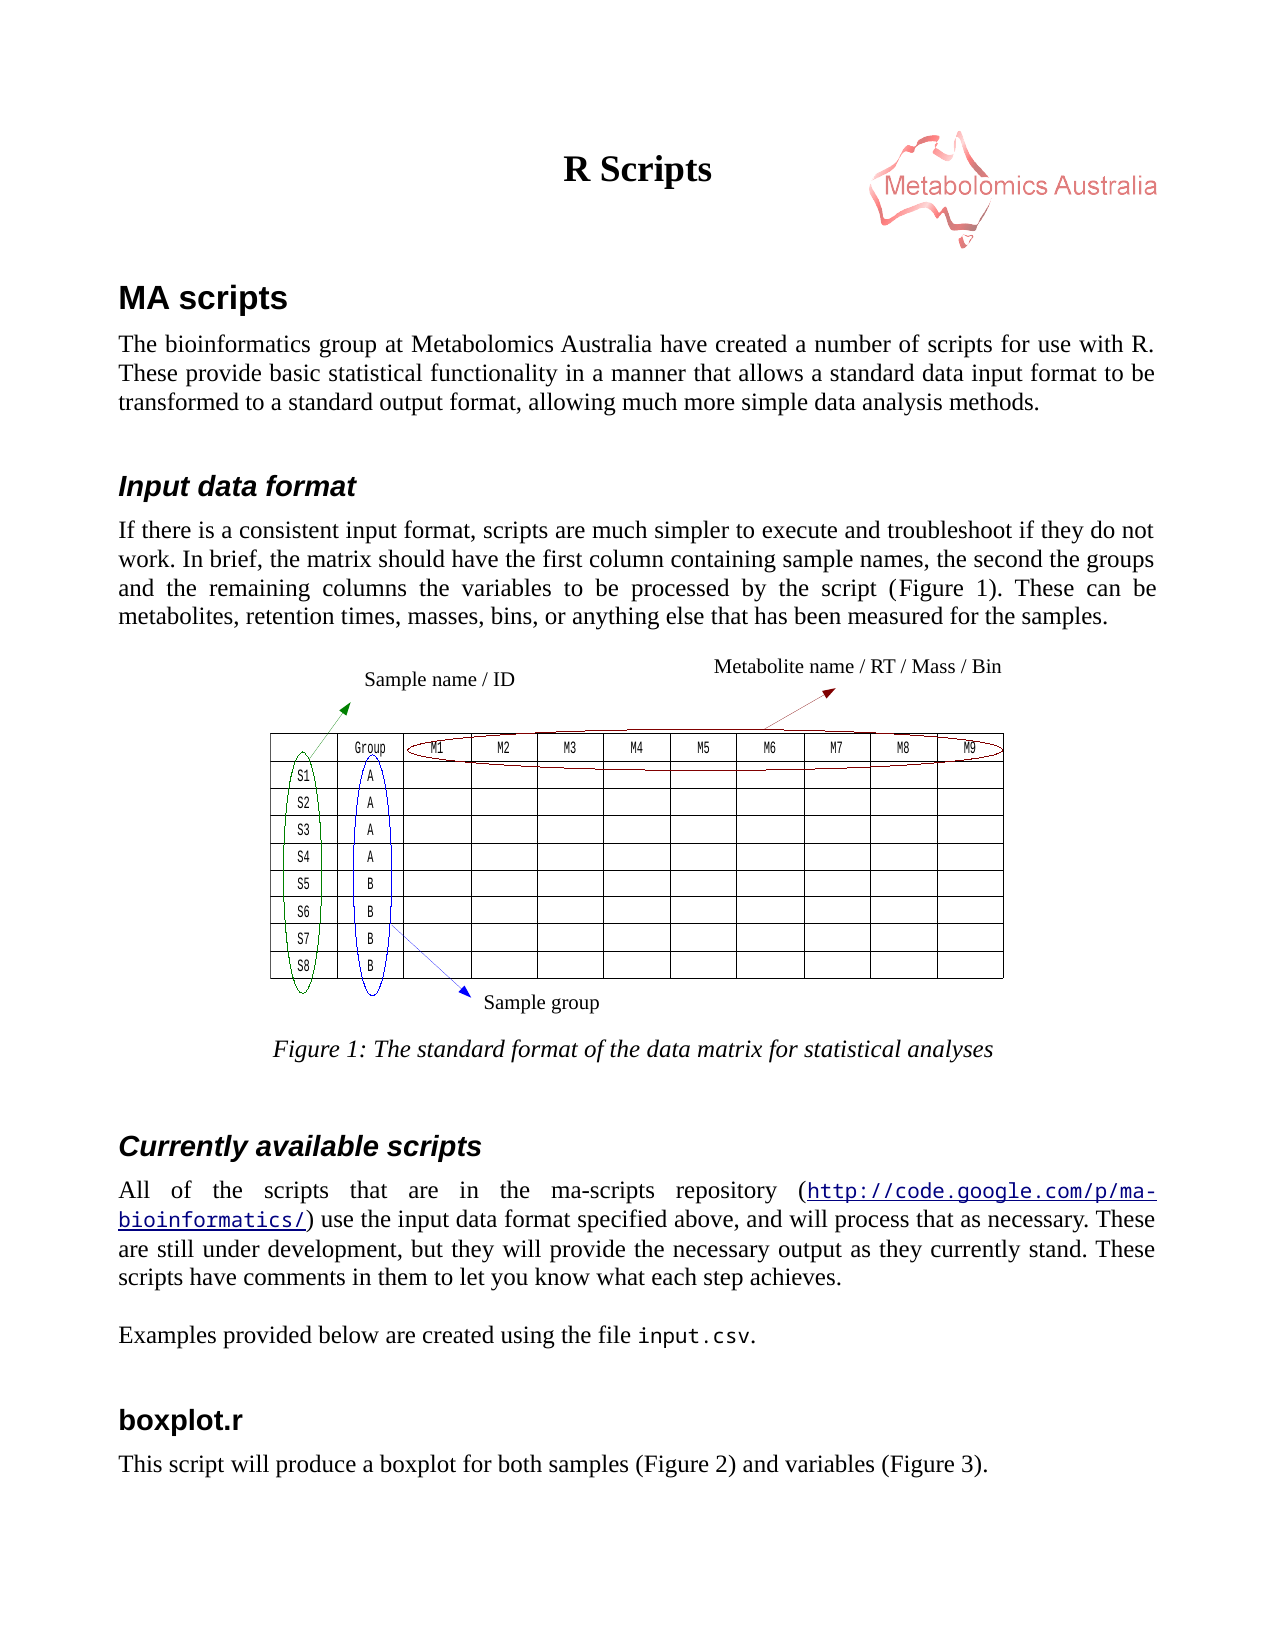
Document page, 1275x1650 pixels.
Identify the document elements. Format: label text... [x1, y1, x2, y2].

subtitle boxplot.r [118, 1403, 1157, 1437]
subtitle Input data format [118, 469, 1157, 503]
text Figure 1: The standard format of the data matrix for statistical analyses [273, 1034, 1004, 1063]
text All of the scripts that are in the ma-scripts repository (http://code.google.com/p/ma-bioinformatics/) use the input data format specified above, and will process that as necessary. These are still under development, but they will provide the necessary output as they currently stand. These scripts have comments in them to let you know what each step achieves. [118, 1175, 1157, 1291]
text Examples provided below are created using the file input.csv. [118, 1320, 1157, 1349]
text The bioinformatics group at Metabolomics Australia have created a number of scripts for use with R. These provide basic statistical functionality in a manner that allows a standard data input format to be transformed to a standard output format, allowing much more simple data analysis methods. [118, 329, 1157, 415]
text If there is a consistent input format, scripts are much simpler to execute and troubleshoot if they do not work. In brief, the matrix should have the first column containing sample names, the second the groups and the remaining columns the variables to be processed by the script (Figure 1). These can be metabolites, retention times, masses, bins, or anything else that has been measured for the samples. [118, 515, 1157, 630]
subtitle Currently available scripts [118, 1129, 1157, 1162]
text This script will produce a boxplot for both samples (Figure 2) and variables (Figure 3). [118, 1449, 1157, 1478]
subtitle MA scripts [118, 278, 1157, 317]
